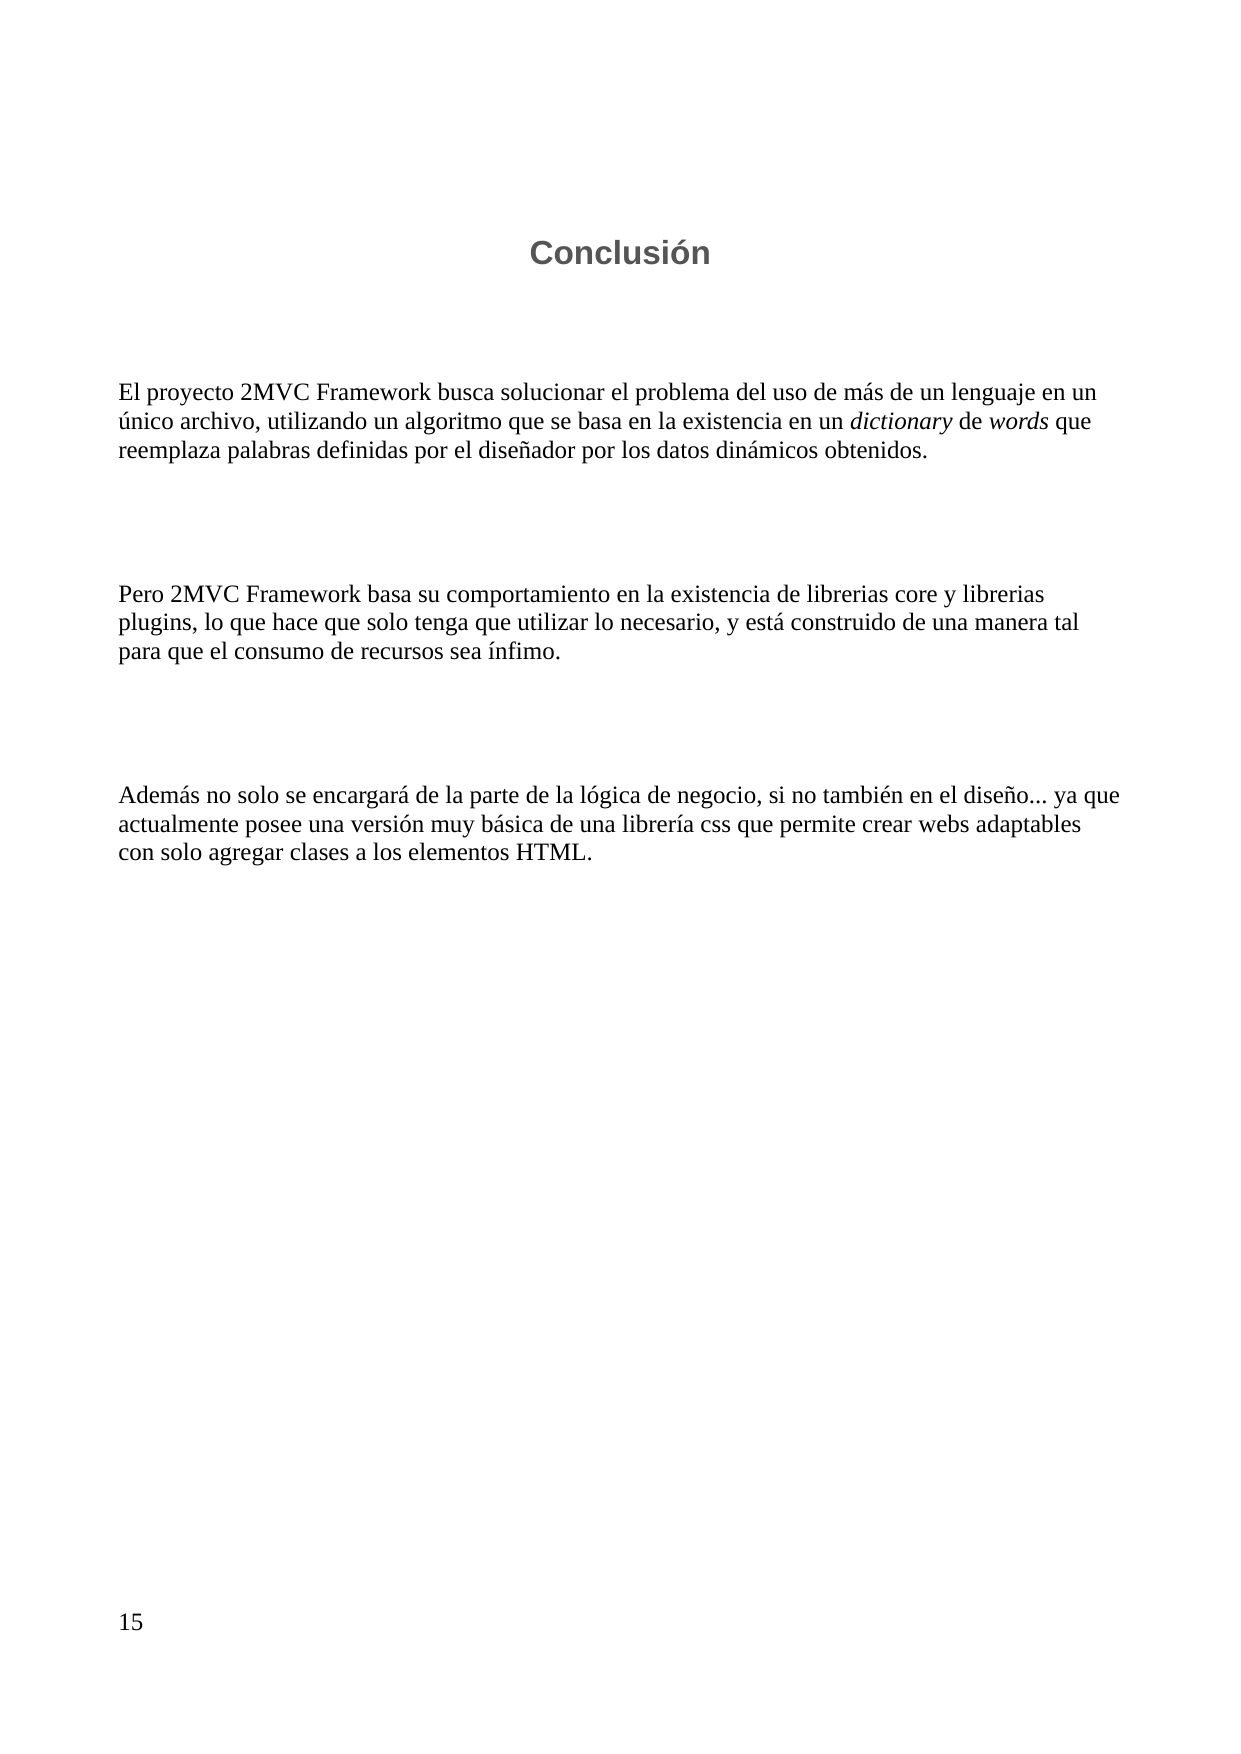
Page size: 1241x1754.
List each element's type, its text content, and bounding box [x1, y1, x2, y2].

text El proyecto 2MVC Framework busca solucionar el problema del uso de más de un lenguaje en un único archivo, utilizando un algoritmo que se basa en la existencia en un dictionary de words que reemplaza palabras definidas por el diseñador por los datos dinámicos obtenidos. [118, 377, 1122, 464]
text Además no solo se encargará de la parte de la lógica de negocio, si no también en el diseño... ya que actualmente posee una versión muy básica de una librería css que permite crear webs adaptables con solo agregar clases a los elementos HTML. [118, 780, 1122, 866]
text Pero 2MVC Framework basa su comportamiento en la existencia de librerias core y librerias plugins, lo que hace que solo tenga que utilizar lo necesario, y está construido de una manera tal para que el consumo de recursos sea ínfimo. [118, 579, 1122, 665]
text Conclusión [118, 233, 1122, 272]
